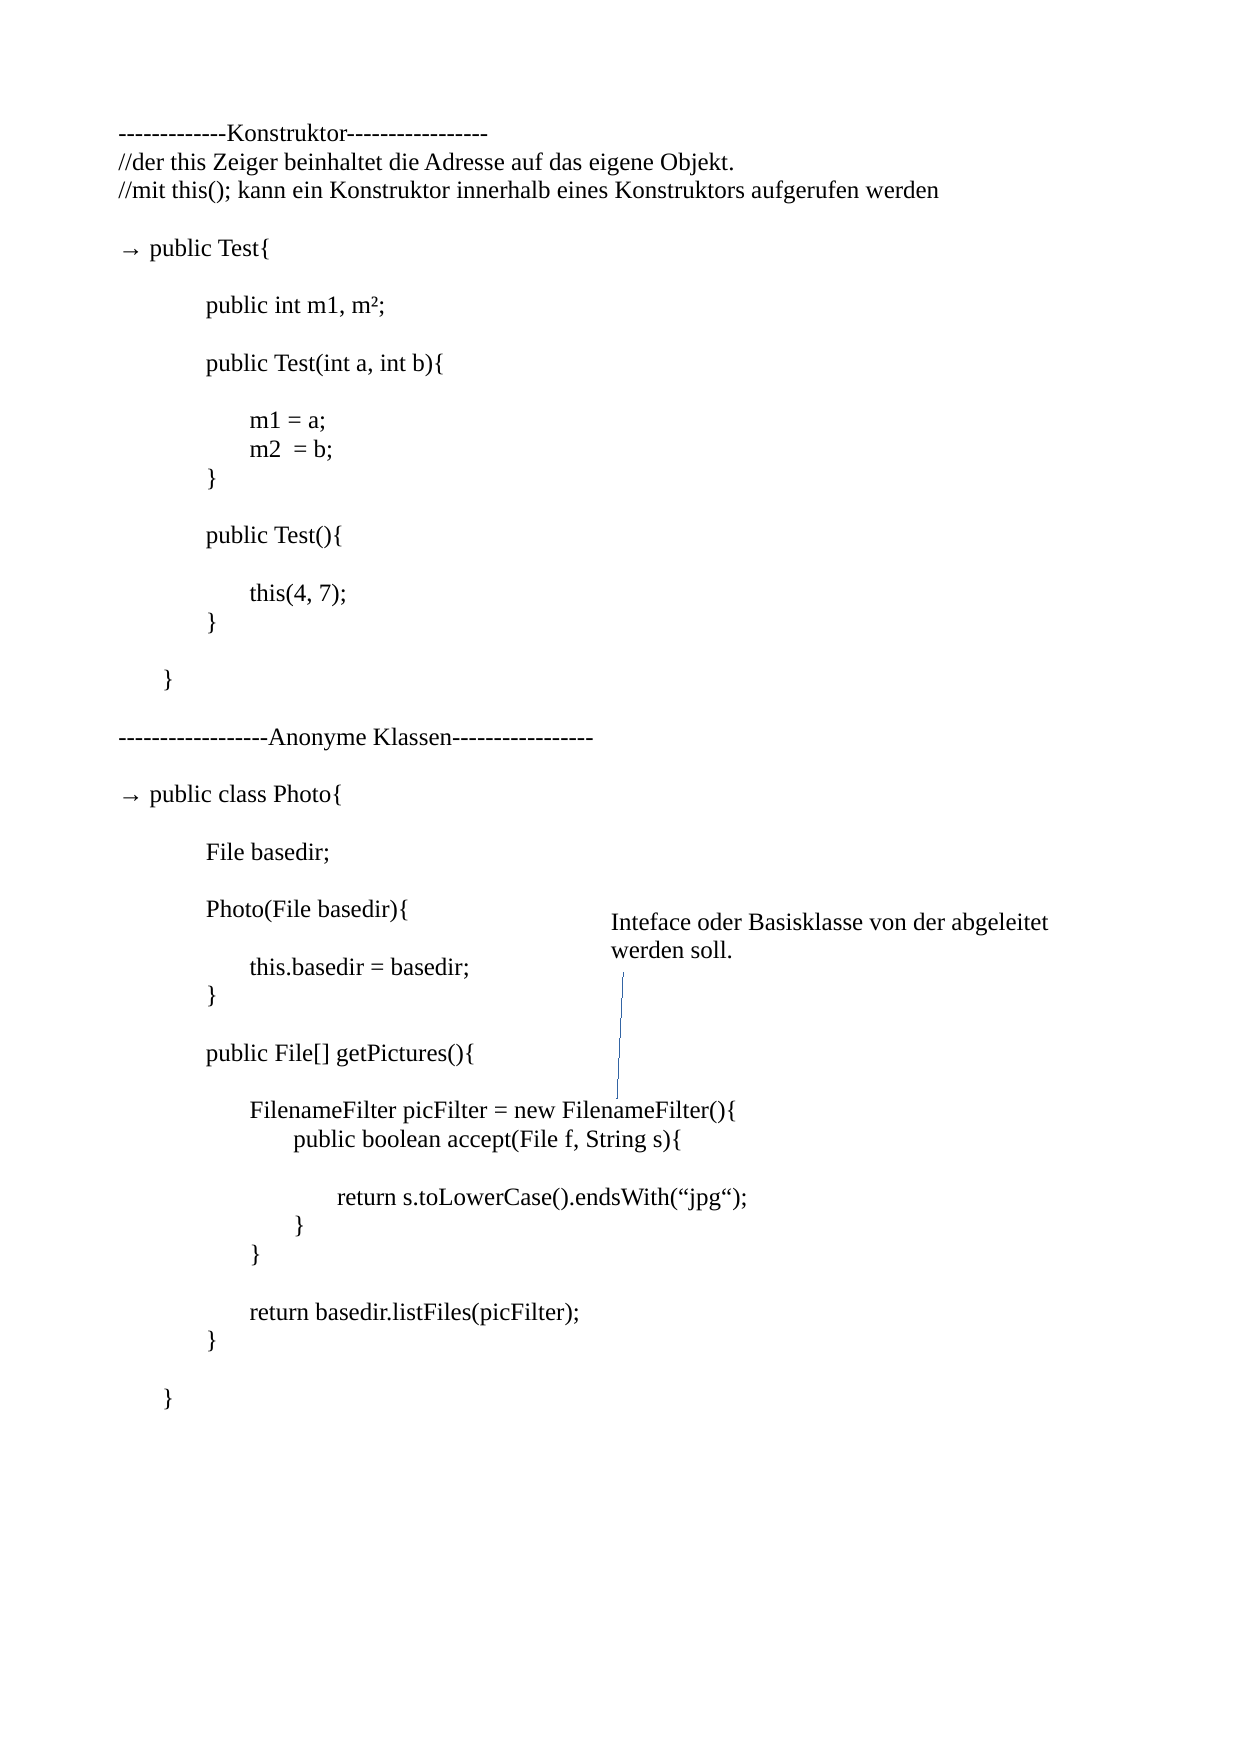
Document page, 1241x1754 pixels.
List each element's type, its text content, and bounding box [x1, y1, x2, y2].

text } [118, 664, 1122, 693]
text } [118, 1239, 1122, 1268]
text public int m1, m²; [118, 291, 1122, 319]
text } [118, 607, 1122, 636]
text public boolean accept(File f, String s){ [118, 1124, 1122, 1153]
text return basedir.listFiles(picFilter); [118, 1297, 1122, 1326]
text → public Test{ [118, 233, 1122, 262]
text public File[] getPictures(){ [118, 1038, 1122, 1067]
text //der this Zeiger beinhaltet die Adresse auf das eigene Objekt. [118, 147, 1122, 176]
text } [118, 463, 1122, 492]
text Photo(File basedir){ [118, 894, 1122, 923]
text m1 = a; [118, 406, 1122, 434]
text → public class Photo{ [118, 779, 1122, 808]
text public Test(){ [118, 521, 1122, 549]
text return s.toLowerCase().endsWith(“jpg“); [118, 1182, 1122, 1211]
text this.basedir = basedir; [118, 952, 1122, 981]
text -------------Konstruktor----------------- [118, 118, 1122, 147]
text File basedir; [118, 837, 1122, 866]
text } [118, 981, 1122, 1009]
text m2 = b; [118, 434, 1122, 463]
text } [118, 1211, 1122, 1239]
text } [118, 1383, 1122, 1412]
text //mit this(); kann ein Konstruktor innerhalb eines Konstruktors aufgerufen werden [118, 176, 1122, 204]
text public Test(int a, int b){ [118, 348, 1122, 377]
text this(4, 7); [118, 578, 1122, 607]
text ------------------Anonyme Klassen----------------- [118, 722, 1122, 751]
text } [118, 1326, 1122, 1354]
text FilenameFilter picFilter = new FilenameFilter(){ [118, 1096, 1122, 1124]
